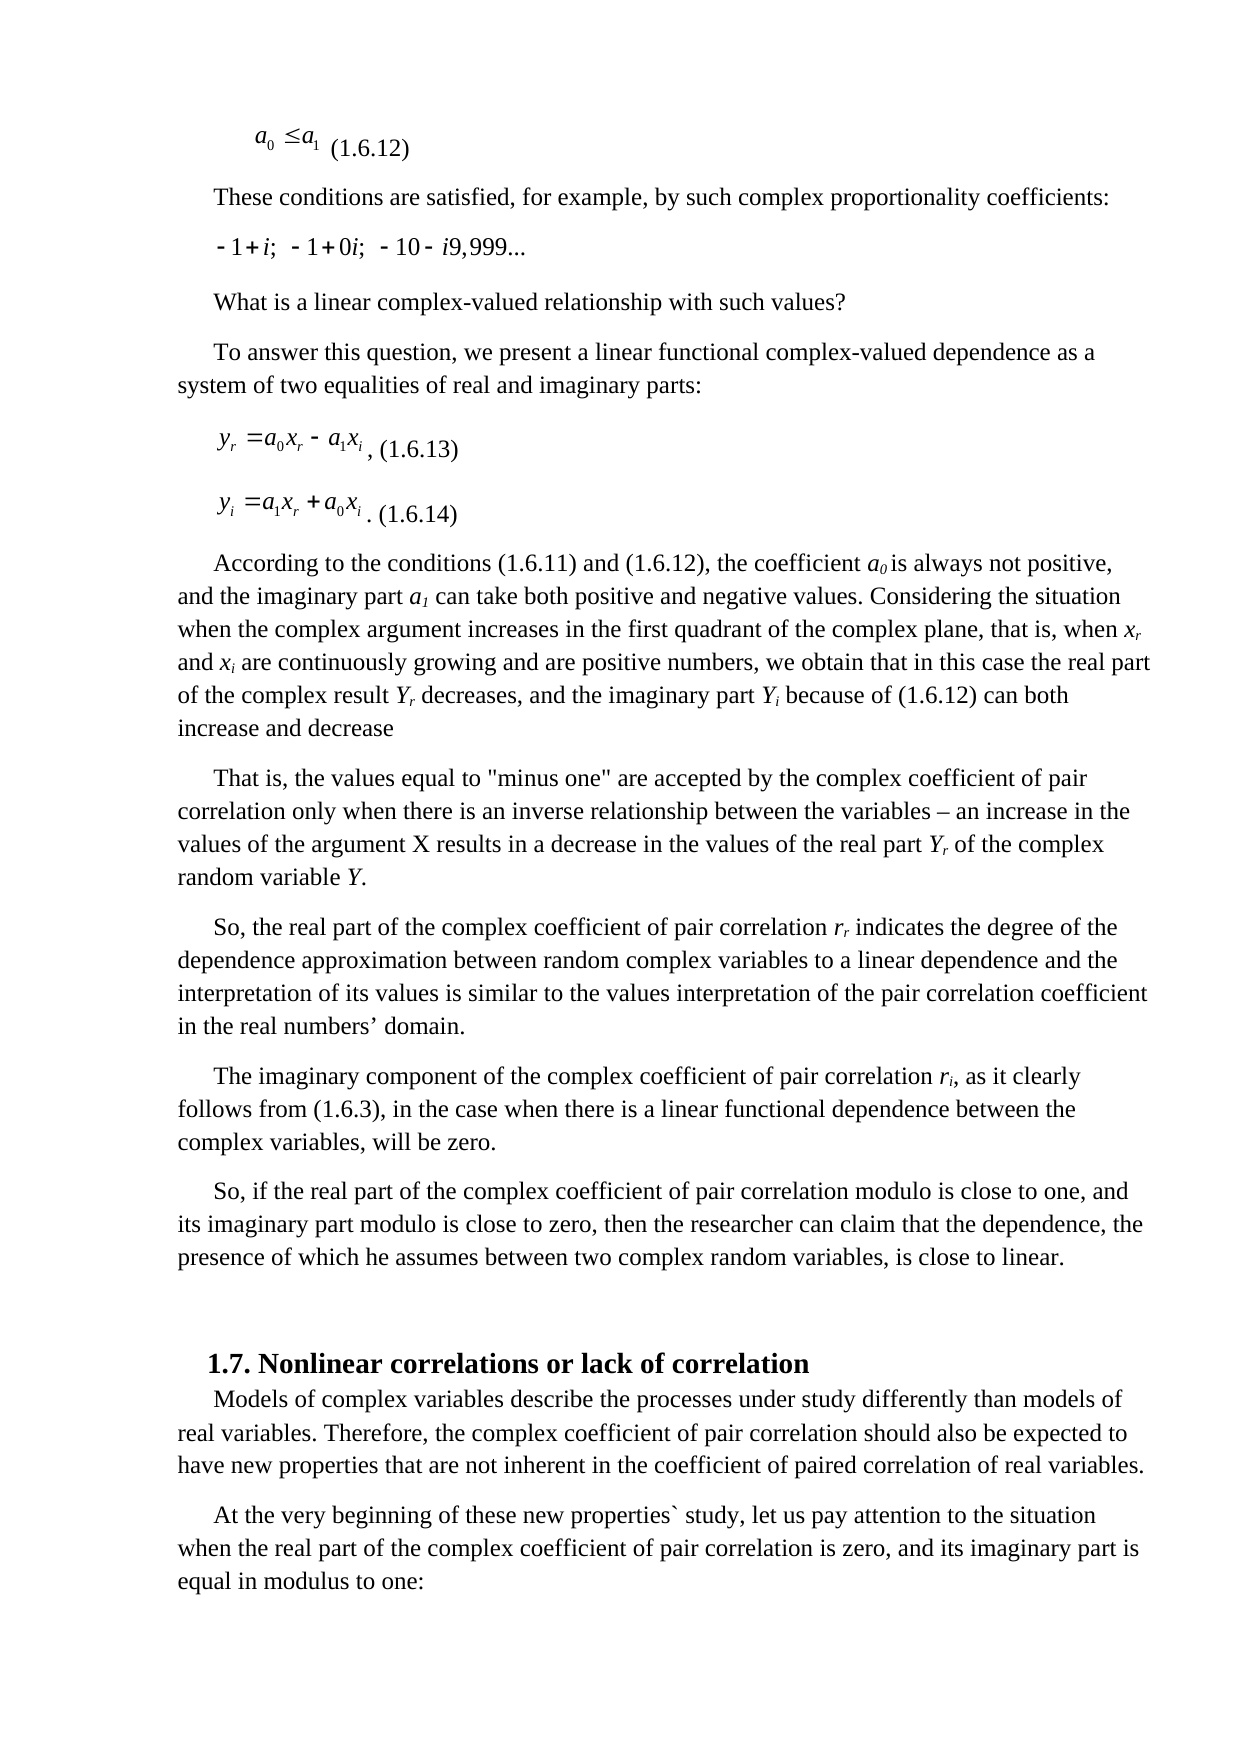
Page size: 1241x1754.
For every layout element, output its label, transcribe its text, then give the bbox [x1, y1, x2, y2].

text According to the conditions (1.6.11) and (1.6.12), the coefficient a0 is always not positive, and the imaginary part a1 can take both positive and negative values. Considering the situation when the complex argument increases in the first quadrant of the complex plane, that is, when xr and xi are continuously growing and are positive numbers, we obtain that in this case the real part of the complex result Yr decreases, and the imaginary part Yi because of (1.6.12) can both increase and decrease [177, 548, 1152, 742]
text Models of complex variables describe the processes under study differently than models of real variables. Therefore, the complex coefficient of pair correlation should also be expected to have new properties that are not inherent in the coefficient of paired correlation of real variables. [177, 1384, 1152, 1479]
text So, if the real part of the complex coefficient of pair correlation modulo is close to one, and its imaginary part modulo is close to zero, then the researcher can claim that the dependence, the presence of which he assumes between two complex random variables, is close to linear. [177, 1176, 1152, 1271]
text (1.6.12) [177, 118, 1152, 162]
text At the very beginning of these new properties` study, let us pay attention to the situation when the real part of the complex coefficient of pair correlation is zero, and its imaginary part is equal in modulus to one: [177, 1500, 1152, 1595]
text . (1.6.14) [177, 484, 1152, 527]
text , (1.6.13) [177, 420, 1152, 463]
subtitle 1.7. Nonlinear correlations or lack of correlation [177, 1346, 1152, 1379]
text That is, the values equal to "minus one" are accepted by the complex coefficient of pair correlation only when there is an inverse relationship between the variables – an increase in the values of the argument X results in a decrease in the values of the real part Yr of the complex random variable Y. [177, 763, 1152, 891]
text These conditions are satisfied, for example, by such complex proportionality coefficients: [177, 182, 1152, 211]
text The imaginary component of the complex coefficient of pair correlation ri, as it clearly follows from (1.6.3), in the case when there is a linear functional dependence between the complex variables, will be zero. [177, 1061, 1152, 1156]
text So, the real part of the complex coefficient of pair correlation rr indicates the degree of the dependence approximation between random complex variables to a linear dependence and the interpretation of its values is similar to the values interpretation of the pair correlation coefficient in the real numbers’ domain. [177, 912, 1152, 1040]
text What is a linear complex-valued relationship with such values? [177, 287, 1152, 316]
text To answer this question, we present a linear functional complex-valued dependence as a system of two equalities of real and imaginary parts: [177, 337, 1152, 399]
